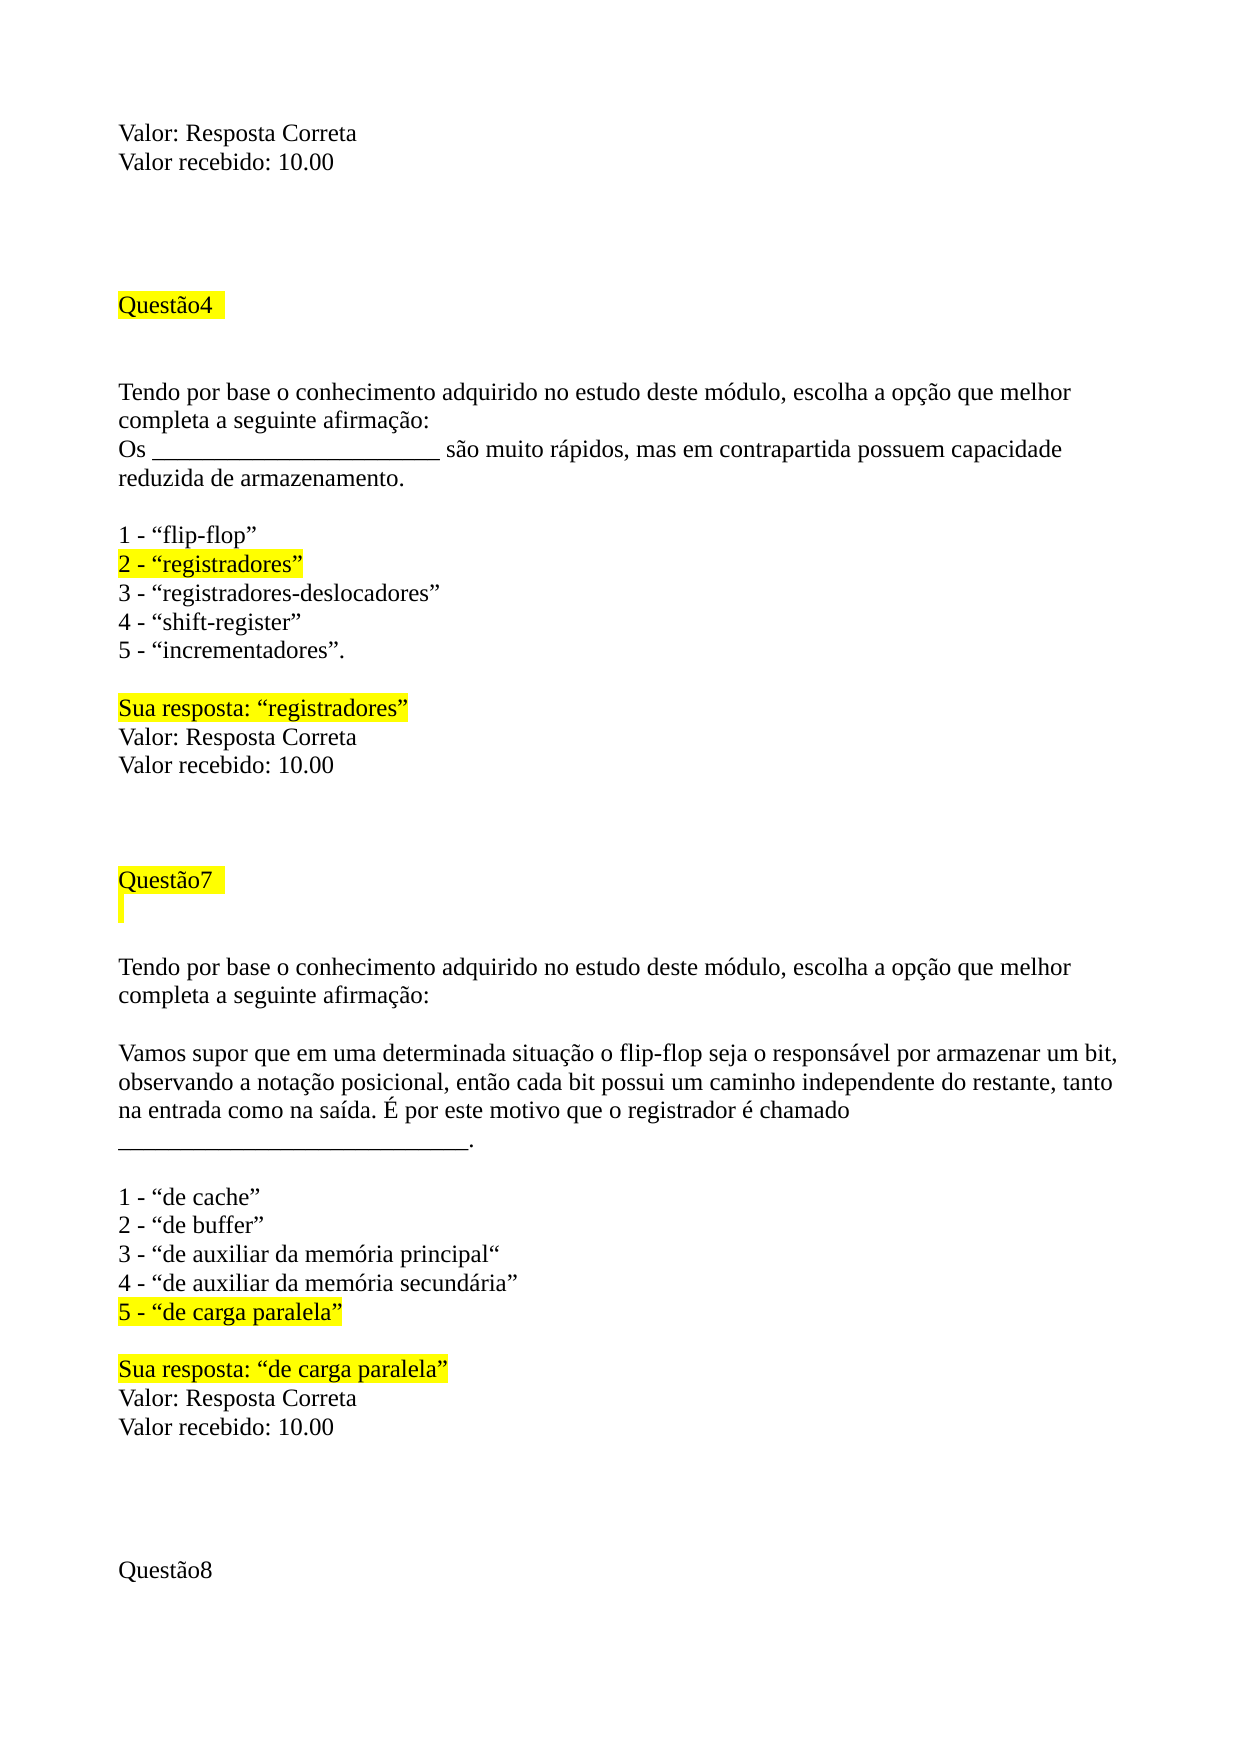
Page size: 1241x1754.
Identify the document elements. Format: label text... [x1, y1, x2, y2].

text 1 - “de cache” [118, 1182, 1122, 1211]
text 4 - “de auxiliar da memória secundária” [118, 1268, 1122, 1297]
text Sua resposta: “de carga paralela” [118, 1354, 1122, 1383]
text 5 - “de carga paralela” [118, 1297, 1122, 1326]
text Valor recebido: 10.00 [118, 147, 1122, 176]
text Questão8 [118, 1556, 1122, 1584]
text 5 - “incrementadores”. [118, 636, 1122, 664]
text 3 - “registradores-deslocadores” [118, 578, 1122, 607]
text Valor: Resposta Correta [118, 722, 1122, 751]
text 2 - “registradores” [118, 549, 1122, 578]
text Sua resposta: “registradores” [118, 693, 1122, 722]
text Questão4 [118, 291, 1122, 319]
text Vamos supor que em uma determinada situação o flip-flop seja o responsável por armazenar um bit, observando a notação posicional, então cada bit possui um caminho independente do restante, tanto na entrada como na saída. É por este motivo que o registrador é chamado ____________________________. [118, 1038, 1122, 1153]
text 3 - “de auxiliar da memória principal“ [118, 1239, 1122, 1268]
text Valor: Resposta Correta [118, 118, 1122, 147]
text Tendo por base o conhecimento adquirido no estudo deste módulo, escolha a opção que melhor completa a seguinte afirmação: [118, 377, 1122, 434]
text 1 - “flip-flop” [118, 521, 1122, 549]
text 2 - “de buffer” [118, 1211, 1122, 1239]
text Tendo por base o conhecimento adquirido no estudo deste módulo, escolha a opção que melhor completa a seguinte afirmação: [118, 952, 1122, 1009]
text 4 - “shift-register” [118, 607, 1122, 636]
text Valor recebido: 10.00 [118, 751, 1122, 779]
text Os _______________________ são muito rápidos, mas em contrapartida possuem capacidade reduzida de armazenamento. [118, 434, 1122, 492]
text Valor: Resposta Correta [118, 1383, 1122, 1412]
text Valor recebido: 10.00 [118, 1412, 1122, 1441]
text Questão7 [118, 866, 1122, 894]
